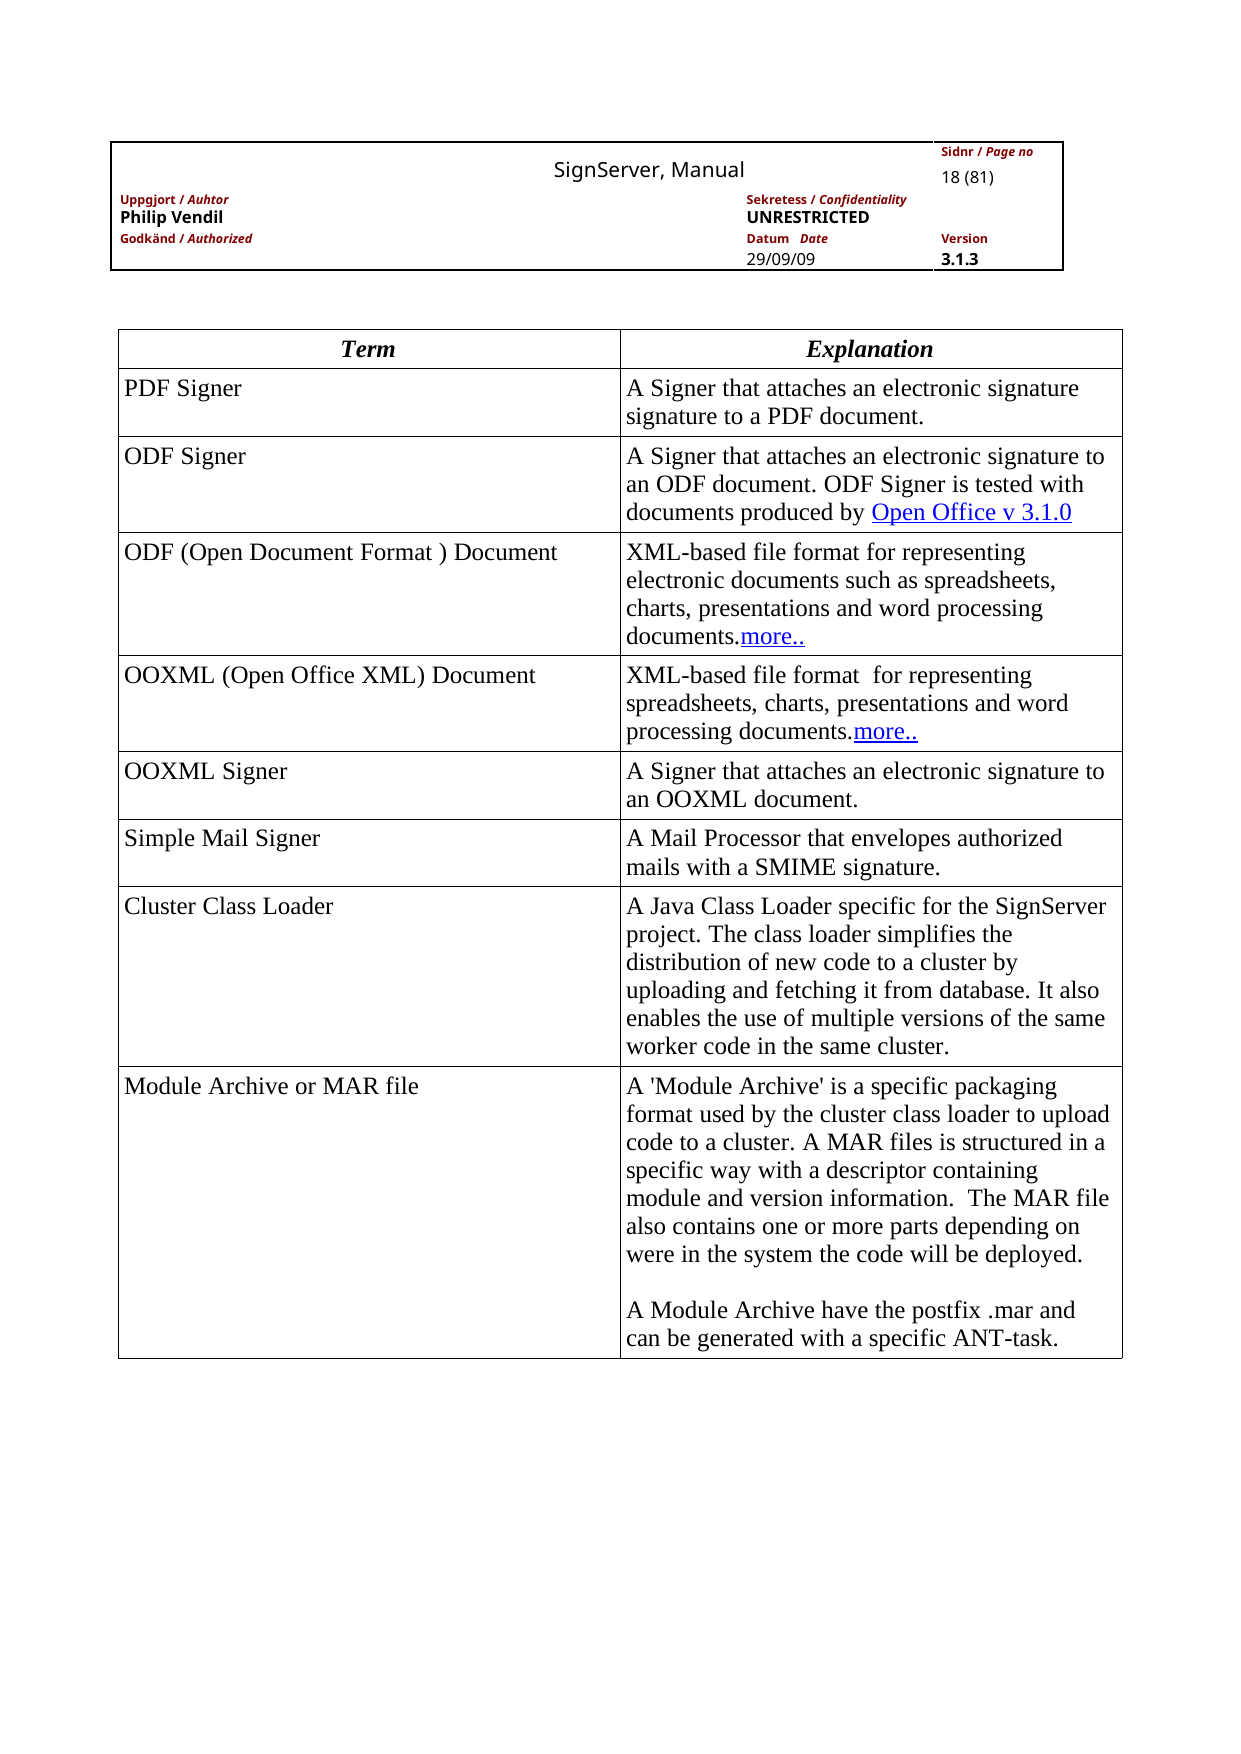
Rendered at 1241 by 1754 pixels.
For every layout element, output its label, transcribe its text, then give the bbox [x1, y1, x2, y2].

table_header Term [119, 330, 620, 368]
table_cell A Signer that attaches an electronic signature to an OOXML document. [621, 752, 1122, 819]
table_header Explanation [621, 330, 1122, 368]
table_cell XML-based file format for representing spreadsheets, charts, presentations and word processing documents.more.. [621, 656, 1122, 751]
table_cell A Mail Processor that envelopes authorized mails with a SMIME signature. [621, 820, 1122, 886]
table_cell A 'Module Archive' is a specific packaging format used by the cluster class loader to upload code to a cluster. A MAR files is structured in a specific way with a descriptor containing module and version information. The MAR file also contains one or more parts depending on were in the system the code will be deployed. A Module Archive have the postfix .mar and can be generated with a specific ANT-task. [621, 1067, 1122, 1358]
table_cell XML-based file format for representing electronic documents such as spreadsheets, charts, presentations and word processing documents.more.. [621, 533, 1122, 655]
table_cell A Java Class Loader specific for the SignServer project. The class loader simplifies the distribution of new code to a cluster by uploading and fetching it from database. It also enables the use of multiple versions of the same worker code in the same cluster. [621, 887, 1122, 1066]
table_cell ODF Signer [119, 437, 620, 532]
table_cell ODF (Open Document Format ) Document [119, 533, 620, 655]
table_cell A Signer that attaches an electronic signature signature to a PDF document. [621, 369, 1122, 436]
table_cell Module Archive or MAR file [119, 1067, 620, 1358]
table_cell PDF Signer [119, 369, 620, 436]
table_cell OOXML (Open Office XML) Document [119, 656, 620, 751]
table_cell Simple Mail Signer [119, 820, 620, 886]
table_cell A Signer that attaches an electronic signature to an ODF document. ODF Signer is tested with documents produced by Open Office v 3.1.0 [621, 437, 1122, 532]
table_cell OOXML Signer [119, 752, 620, 819]
table_cell Cluster Class Loader [119, 887, 620, 1066]
